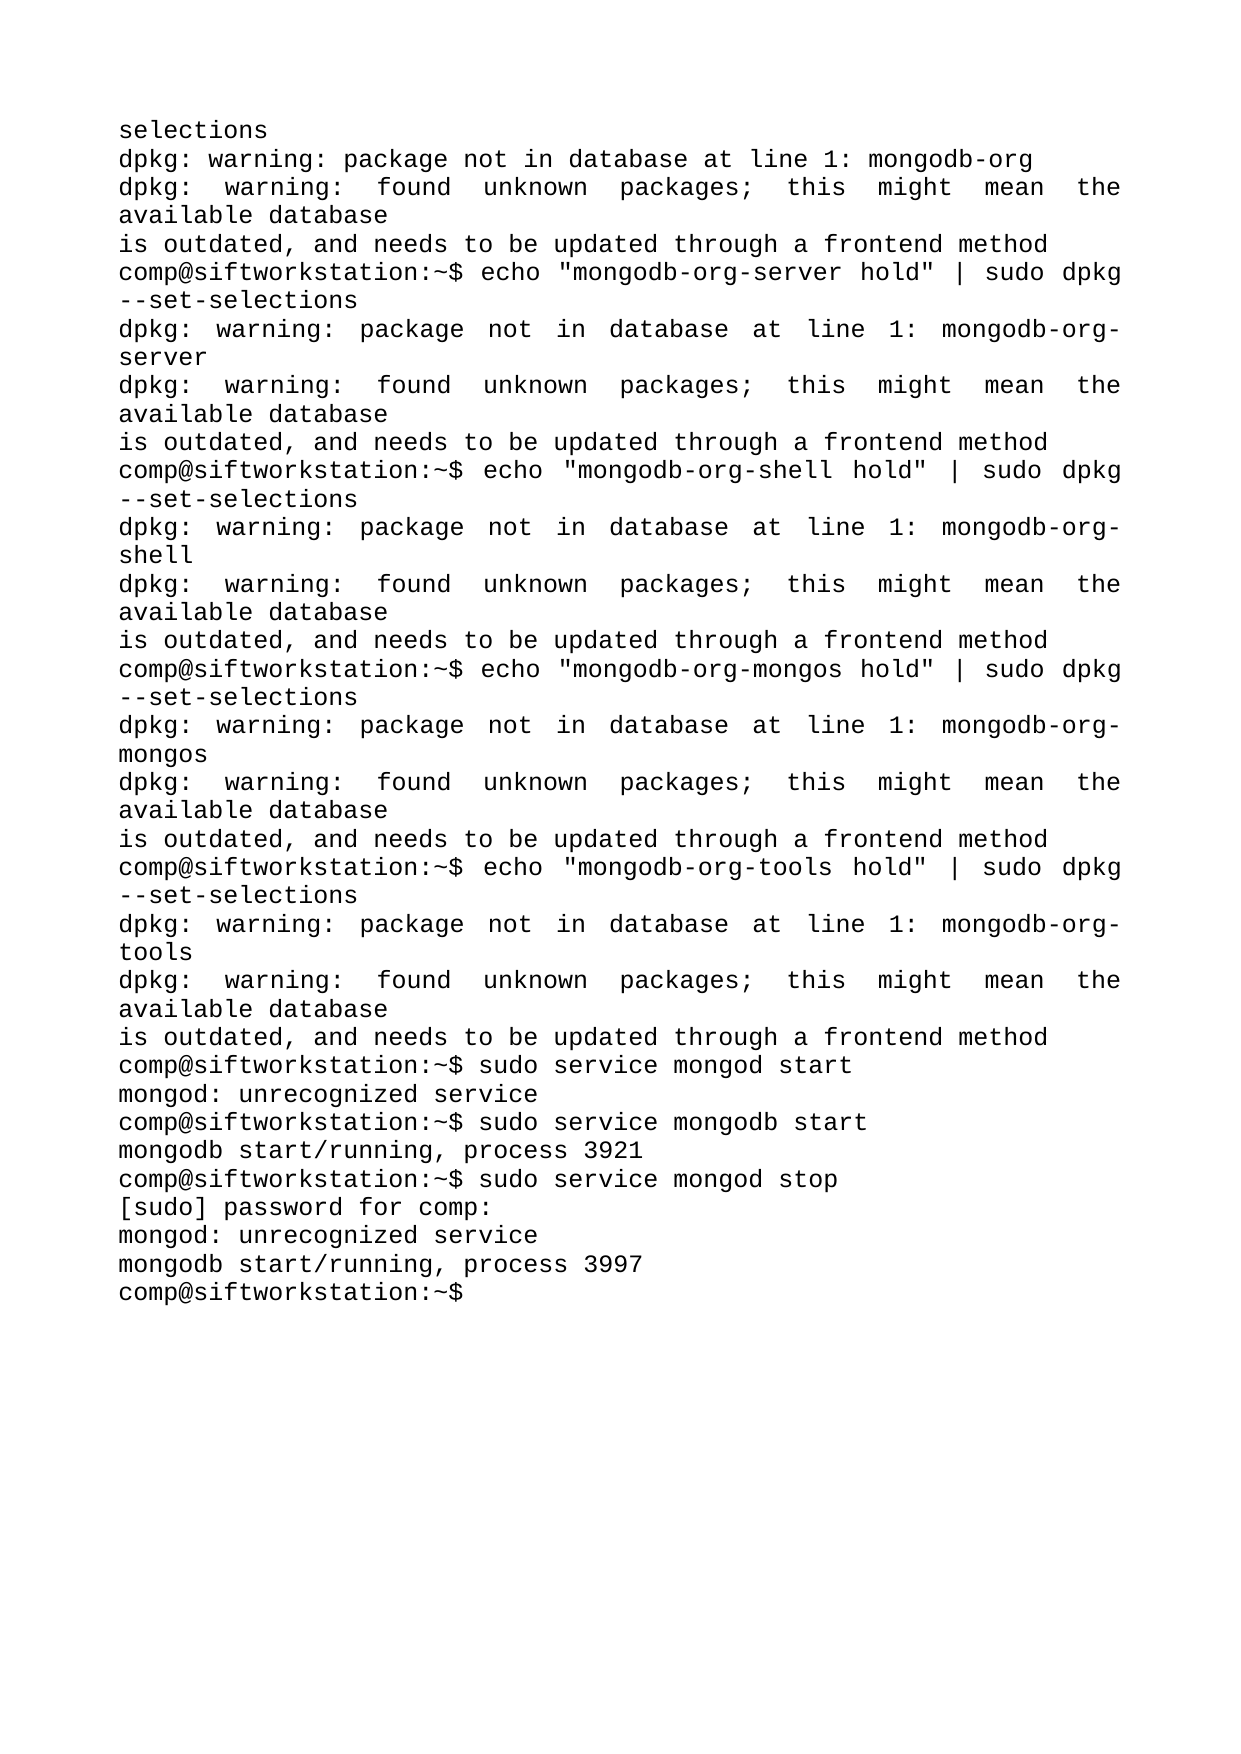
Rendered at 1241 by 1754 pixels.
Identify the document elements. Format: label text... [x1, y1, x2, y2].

text comp@siftworkstation:~$ sudo service mongod stop [118, 1166, 1122, 1195]
text comp@siftworkstation:~$ echo "mongodb-org-tools hold" | sudo dpkg --set-selections [118, 855, 1122, 911]
text comp@siftworkstation:~$ [118, 1280, 1122, 1308]
text dpkg: warning: package not in database at line 1: mongodb-org-shell [118, 515, 1122, 571]
text dpkg: warning: found unknown packages; this might mean the available database [118, 571, 1122, 628]
text is outdated, and needs to be updated through a frontend method [118, 430, 1122, 458]
text mongod: unrecognized service [118, 1223, 1122, 1251]
text dpkg: warning: package not in database at line 1: mongodb-org-mongos [118, 713, 1122, 770]
text dpkg: warning: found unknown packages; this might mean the available database [118, 373, 1122, 430]
text is outdated, and needs to be updated through a frontend method [118, 231, 1122, 260]
text [sudo] password for comp: [118, 1195, 1122, 1223]
text mongodb start/running, process 3921 [118, 1138, 1122, 1166]
text is outdated, and needs to be updated through a frontend method [118, 826, 1122, 855]
text comp@siftworkstation:~$ sudo service mongod start [118, 1053, 1122, 1081]
text selections [118, 118, 1122, 146]
text mongodb start/running, process 3997 [118, 1251, 1122, 1280]
text comp@siftworkstation:~$ sudo service mongodb start [118, 1110, 1122, 1138]
text dpkg: warning: package not in database at line 1: mongodb-org-server [118, 316, 1122, 373]
text comp@siftworkstation:~$ echo "mongodb-org-mongos hold" | sudo dpkg --set-selections [118, 656, 1122, 713]
text comp@siftworkstation:~$ echo "mongodb-org-shell hold" | sudo dpkg --set-selections [118, 458, 1122, 515]
text dpkg: warning: found unknown packages; this might mean the available database [118, 770, 1122, 826]
text dpkg: warning: package not in database at line 1: mongodb-org [118, 146, 1122, 175]
text is outdated, and needs to be updated through a frontend method [118, 628, 1122, 656]
text dpkg: warning: found unknown packages; this might mean the available database [118, 968, 1122, 1025]
text dpkg: warning: found unknown packages; this might mean the available database [118, 175, 1122, 231]
text comp@siftworkstation:~$ echo "mongodb-org-server hold" | sudo dpkg --set-selections [118, 260, 1122, 316]
text dpkg: warning: package not in database at line 1: mongodb-org-tools [118, 911, 1122, 968]
text is outdated, and needs to be updated through a frontend method [118, 1025, 1122, 1053]
text mongod: unrecognized service [118, 1081, 1122, 1110]
